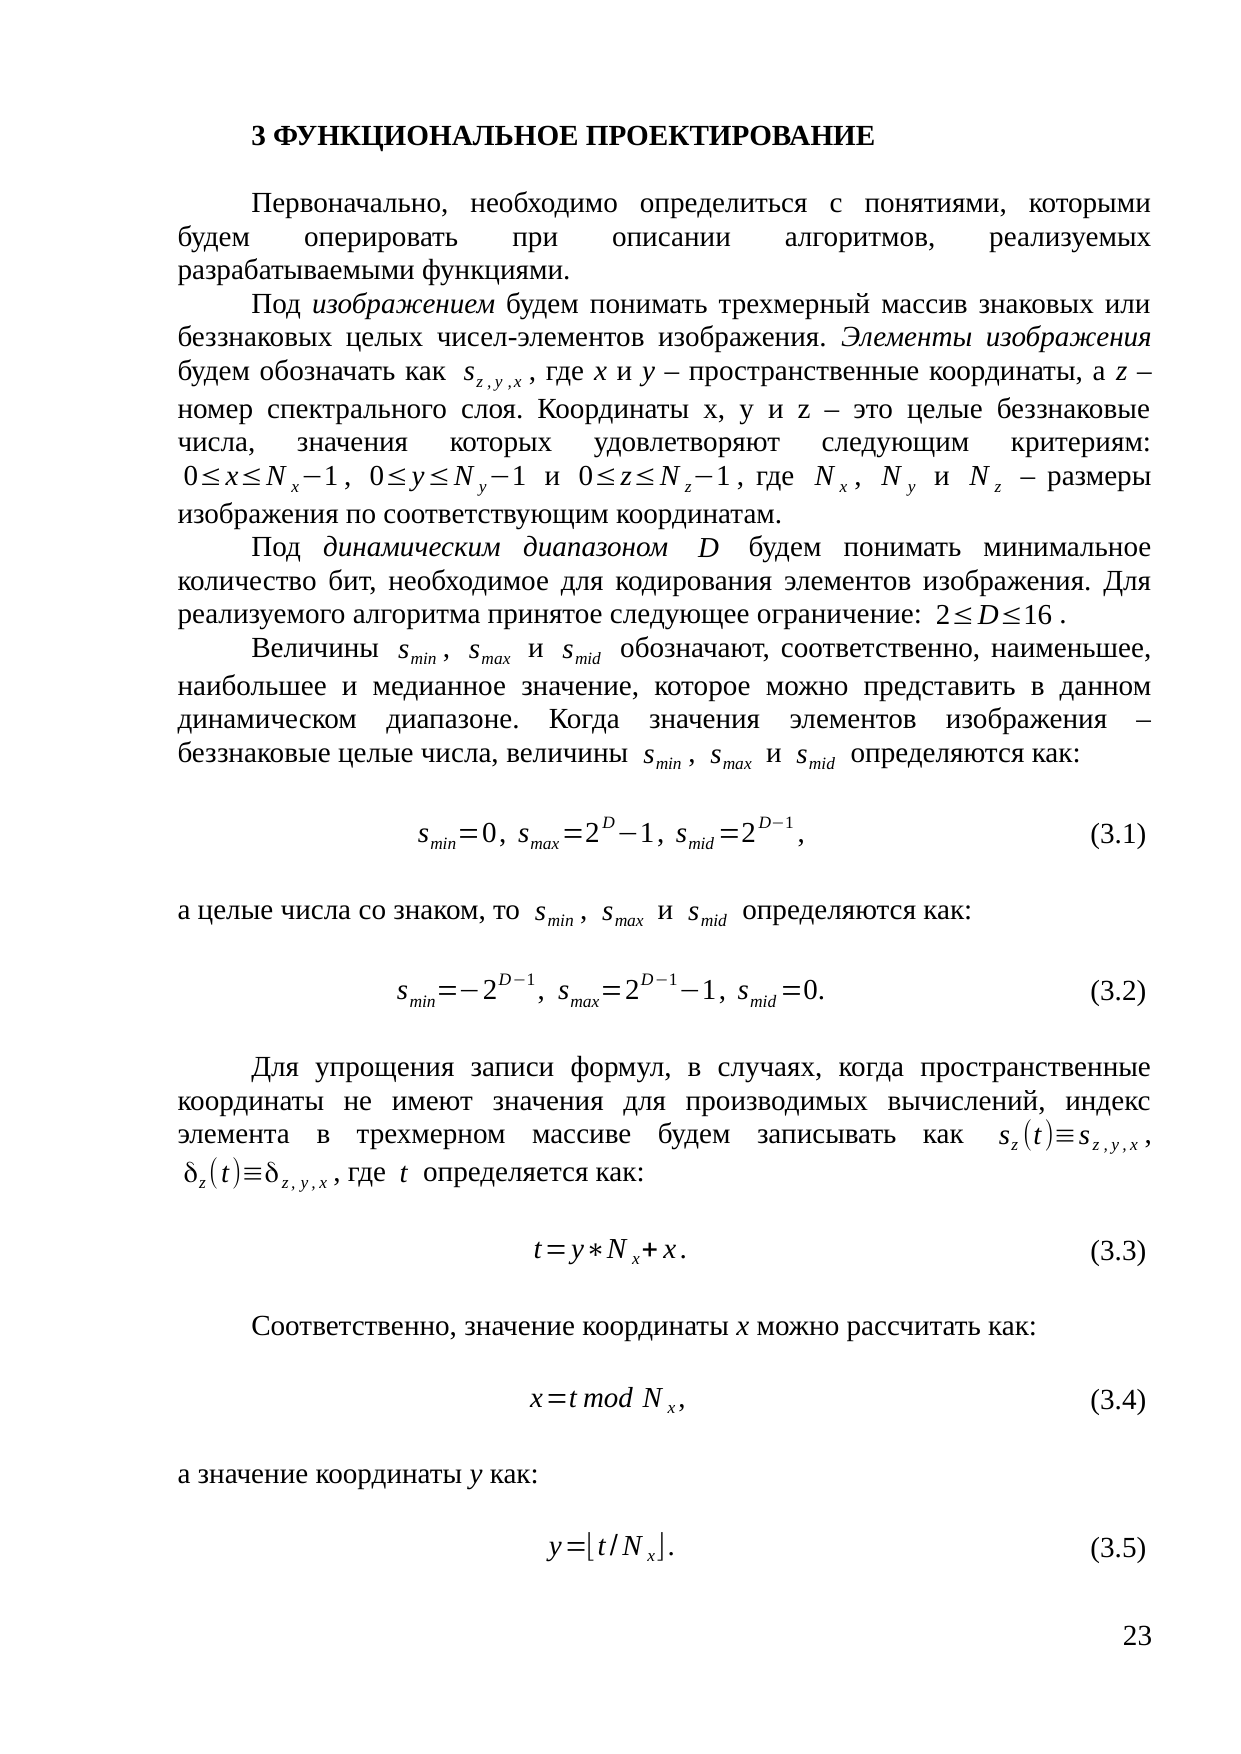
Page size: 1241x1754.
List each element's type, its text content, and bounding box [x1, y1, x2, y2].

text Под динамическим диапазоном будем понимать минимальное количество бит, необходимое для кодирования элементов изображения. Для реализуемого алгоритма принятое следующее ограничение: . [177, 529, 1152, 630]
text Соответственно, значение координаты х можно рассчитать как: [177, 1308, 1152, 1341]
table_header [177, 964, 1043, 1016]
text а значение координаты y как: [177, 1456, 1152, 1490]
table_header [177, 1226, 1043, 1274]
table_header (3.3) [1043, 1226, 1152, 1274]
table_header [177, 1523, 1043, 1571]
text а целые числа со знаком, то , и определяются как: [177, 892, 1152, 930]
table_header (3.4) [1043, 1375, 1152, 1423]
text Под изображением будем понимать трехмерный массив знаковых или беззнаковых целых чисел-элементов изображения. Элементы изображения будем обозначать как , где x и y – пространственные координаты, а z – номер спектрального слоя. Координаты x, y и z – это целые беззнаковые числа, значения которых удовлетворяют следующим критериям: , и , где , и – размеры изображения по соответствующим координатам. [177, 286, 1152, 529]
text Первоначально, необходимо определиться с понятиями, которыми будем оперировать при описании алгоритмов, реализуемых разрабатываемыми функциями. [177, 185, 1152, 286]
table_header (3.5) [1043, 1523, 1152, 1571]
table_header (3.2) [1043, 964, 1152, 1016]
table_header [177, 807, 1043, 859]
table_header (3.1) [1043, 807, 1152, 859]
text Для упрощения записи формул, в случаях, когда пространственные координаты не имеют значения для производимых вычислений, индекс элемента в трехмерном массиве будем записывать как , , где определяется как: [177, 1049, 1152, 1192]
text Величины , и обозначают, соответственно, наименьшее, наибольшее и медианное значение, которое можно представить в данном динамическом диапазоне. Когда значения элементов изображения – беззнаковые целые числа, величины , и определяются как: [177, 630, 1152, 773]
table_header [177, 1375, 1043, 1423]
subtitle 3 ФУНКЦИОНАЛЬНОЕ ПРОЕКТИРОВАНИЕ [251, 118, 1152, 152]
